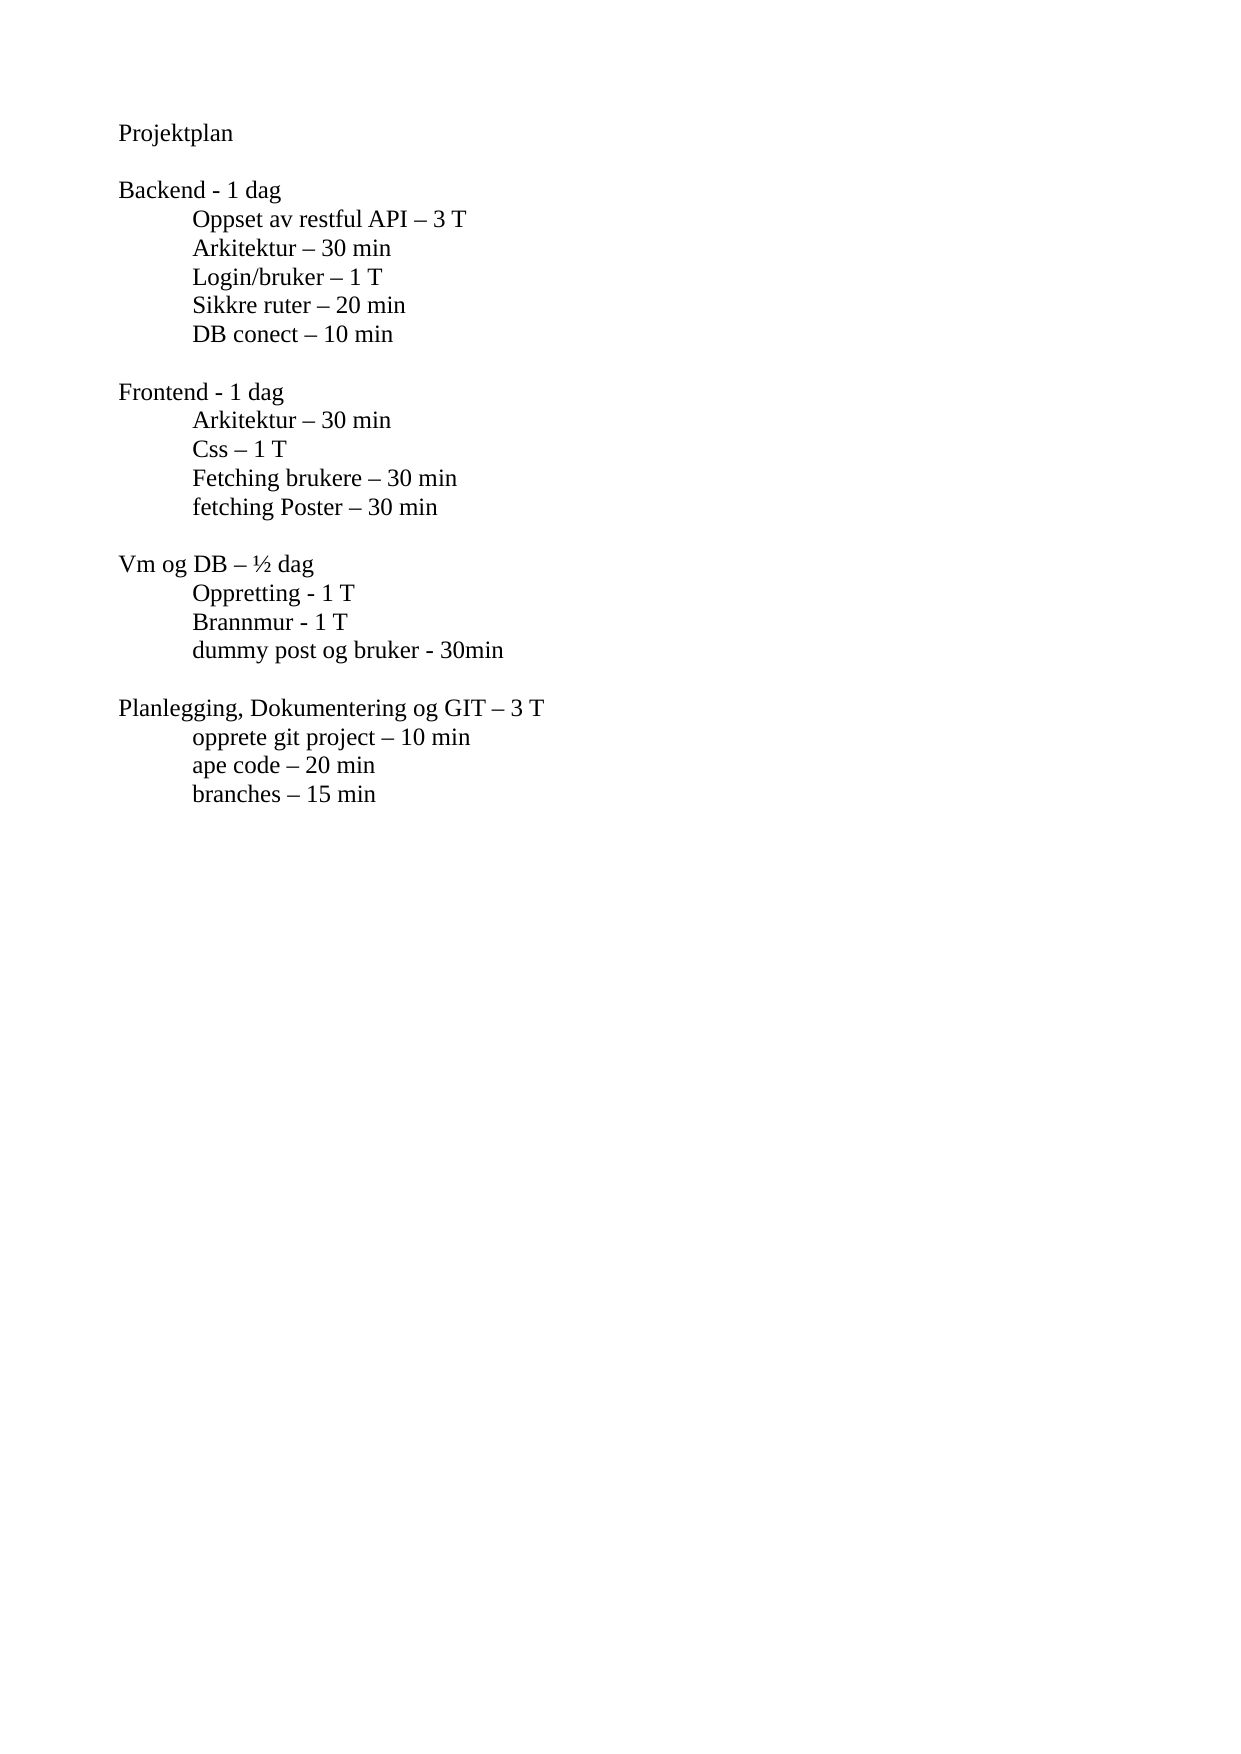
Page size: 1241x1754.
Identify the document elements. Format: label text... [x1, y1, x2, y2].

text Planlegging, Dokumentering og GIT – 3 T [118, 693, 1122, 722]
text Projektplan Backend - 1 dag [118, 118, 1122, 204]
text dummy post og bruker - 30min [118, 636, 1122, 664]
text Sikkre ruter – 20 min [118, 291, 1122, 319]
text ape code – 20 min [118, 751, 1122, 779]
text Vm og DB – ½ dag [118, 549, 1122, 578]
text Oppretting - 1 T [118, 578, 1122, 607]
text Css – 1 T [118, 434, 1122, 463]
text Fetching brukere – 30 min [118, 463, 1122, 492]
text Oppset av restful API – 3 T [118, 204, 1122, 233]
text branches – 15 min [118, 779, 1122, 808]
text Arkitektur – 30 min [118, 233, 1122, 262]
text Login/bruker – 1 T [118, 262, 1122, 291]
text fetching Poster – 30 min [118, 492, 1122, 521]
text Brannmur - 1 T [118, 607, 1122, 636]
text Arkitektur – 30 min [118, 406, 1122, 434]
text opprete git project – 10 min [118, 722, 1122, 751]
text DB conect – 10 min Frontend - 1 dag [118, 319, 1122, 406]
